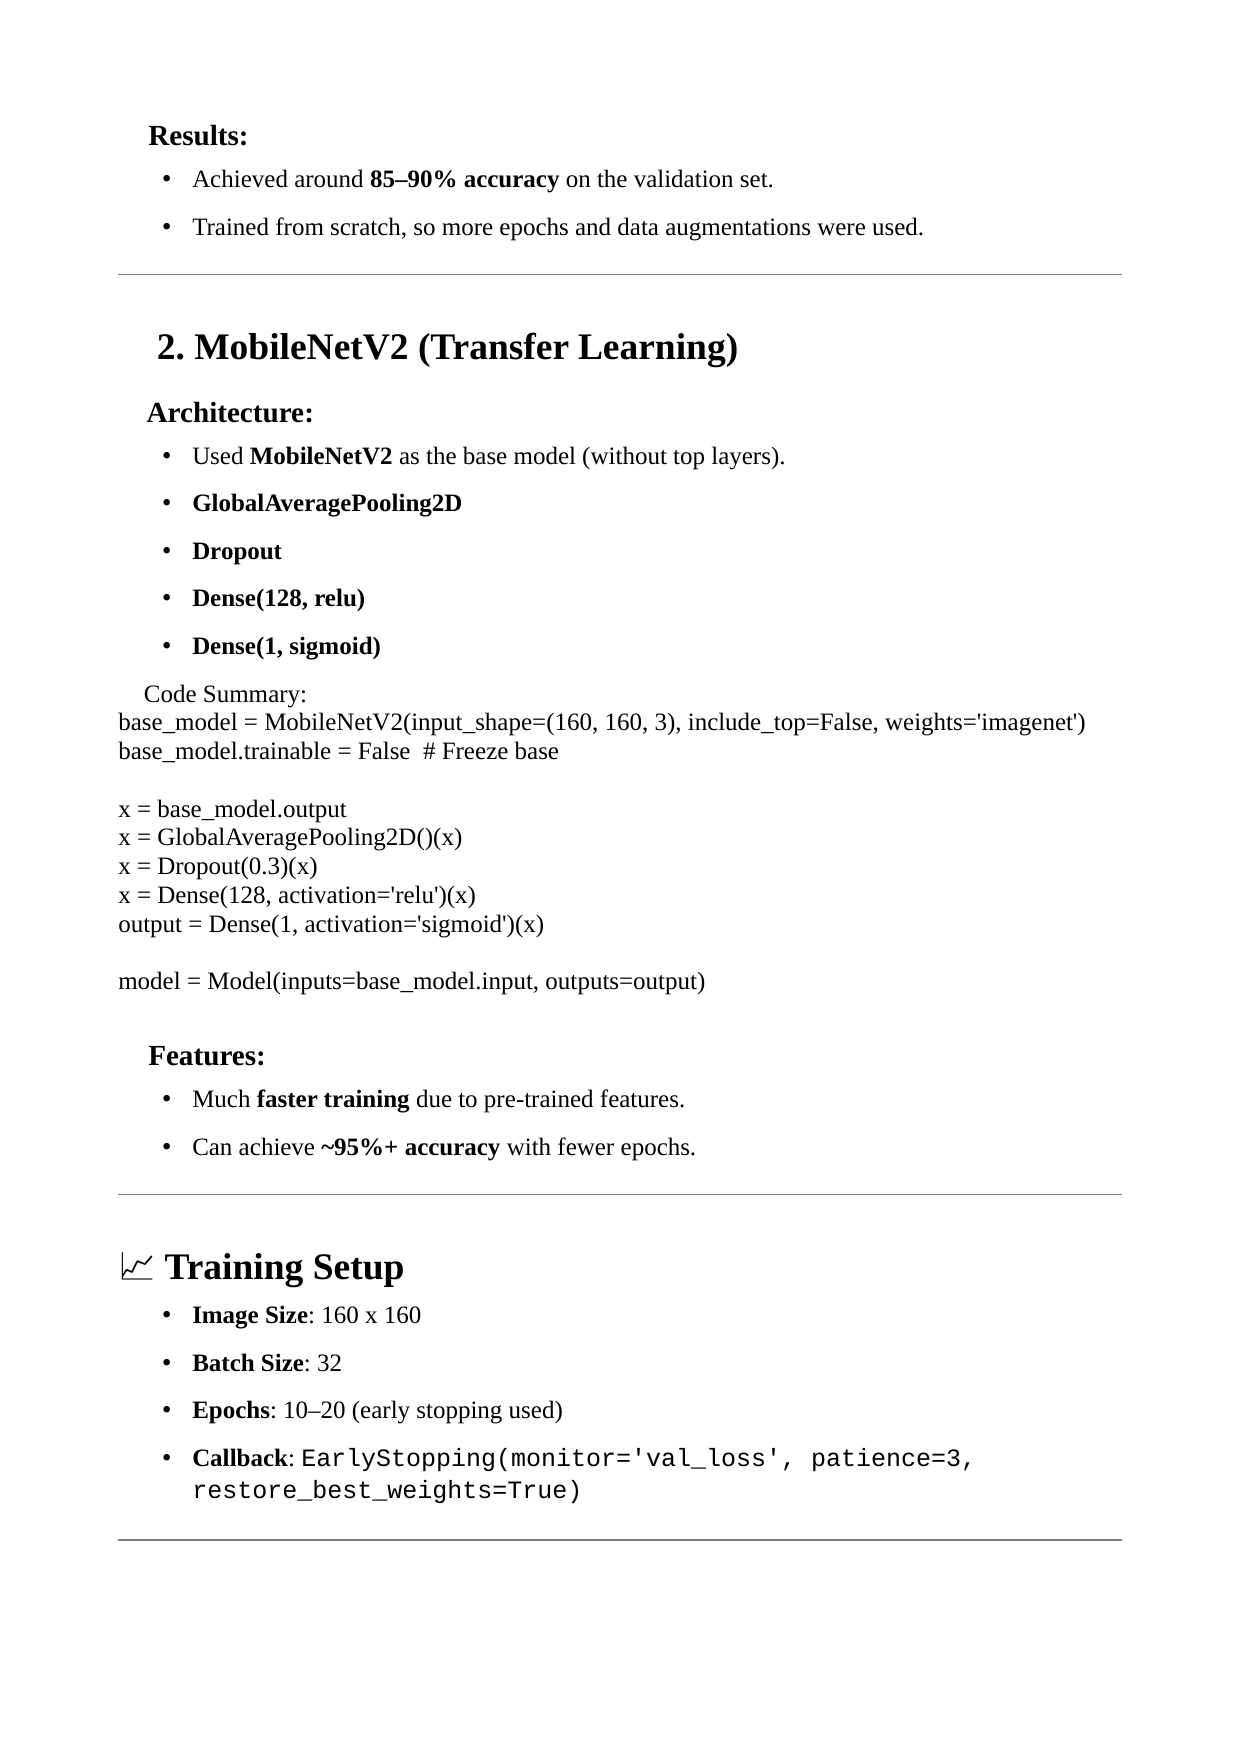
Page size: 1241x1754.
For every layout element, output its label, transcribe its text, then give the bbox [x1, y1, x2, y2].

list Dropout [162, 536, 1122, 565]
subtitle ✅ Architecture: [118, 395, 1122, 428]
list Trained from scratch, so more epochs and data augmentations were used. [162, 212, 1122, 241]
text x = GlobalAveragePooling2D()(x) [118, 822, 1122, 851]
list Can achieve ~95%+ accuracy with fewer epochs. [162, 1132, 1122, 1161]
list Image Size: 160 x 160 [162, 1300, 1122, 1329]
list Achieved around 85–90% accuracy on the validation set. [162, 164, 1122, 193]
text base_model.trainable = False # Freeze base [118, 736, 1122, 765]
subtitle 💡 Features: [118, 1038, 1122, 1072]
list Used MobileNetV2 as the base model (without top layers). [162, 441, 1122, 469]
list Dense(128, relu) [162, 583, 1122, 612]
list Callback: EarlyStopping(monitor='val_loss', patience=3, restore_best_weights=True) [162, 1443, 1122, 1506]
text output = Dense(1, activation='sigmoid')(x) [118, 909, 1122, 937]
subtitle 📈 Training Setup [118, 1245, 1122, 1288]
text x = Dense(128, activation='relu')(x) [118, 880, 1122, 909]
text base_model = MobileNetV2(input_shape=(160, 160, 3), include_top=False, weights='imagenet') [118, 707, 1122, 736]
text x = Dropout(0.3)(x) [118, 851, 1122, 880]
list Much faster training due to pre-trained features. [162, 1084, 1122, 1113]
list Epochs: 10–20 (early stopping used) [162, 1396, 1122, 1424]
text x = base_model.output [118, 794, 1122, 822]
list Batch Size: 32 [162, 1348, 1122, 1377]
subtitle 🧪 Results: [118, 118, 1122, 152]
text 🔧 Code Summary: [118, 679, 1122, 707]
subtitle 🧠 2. MobileNetV2 (Transfer Learning) [118, 324, 1122, 368]
text model = Model(inputs=base_model.input, outputs=output) [118, 966, 1122, 995]
list Dense(1, sigmoid) [162, 631, 1122, 660]
list GlobalAveragePooling2D [162, 488, 1122, 517]
